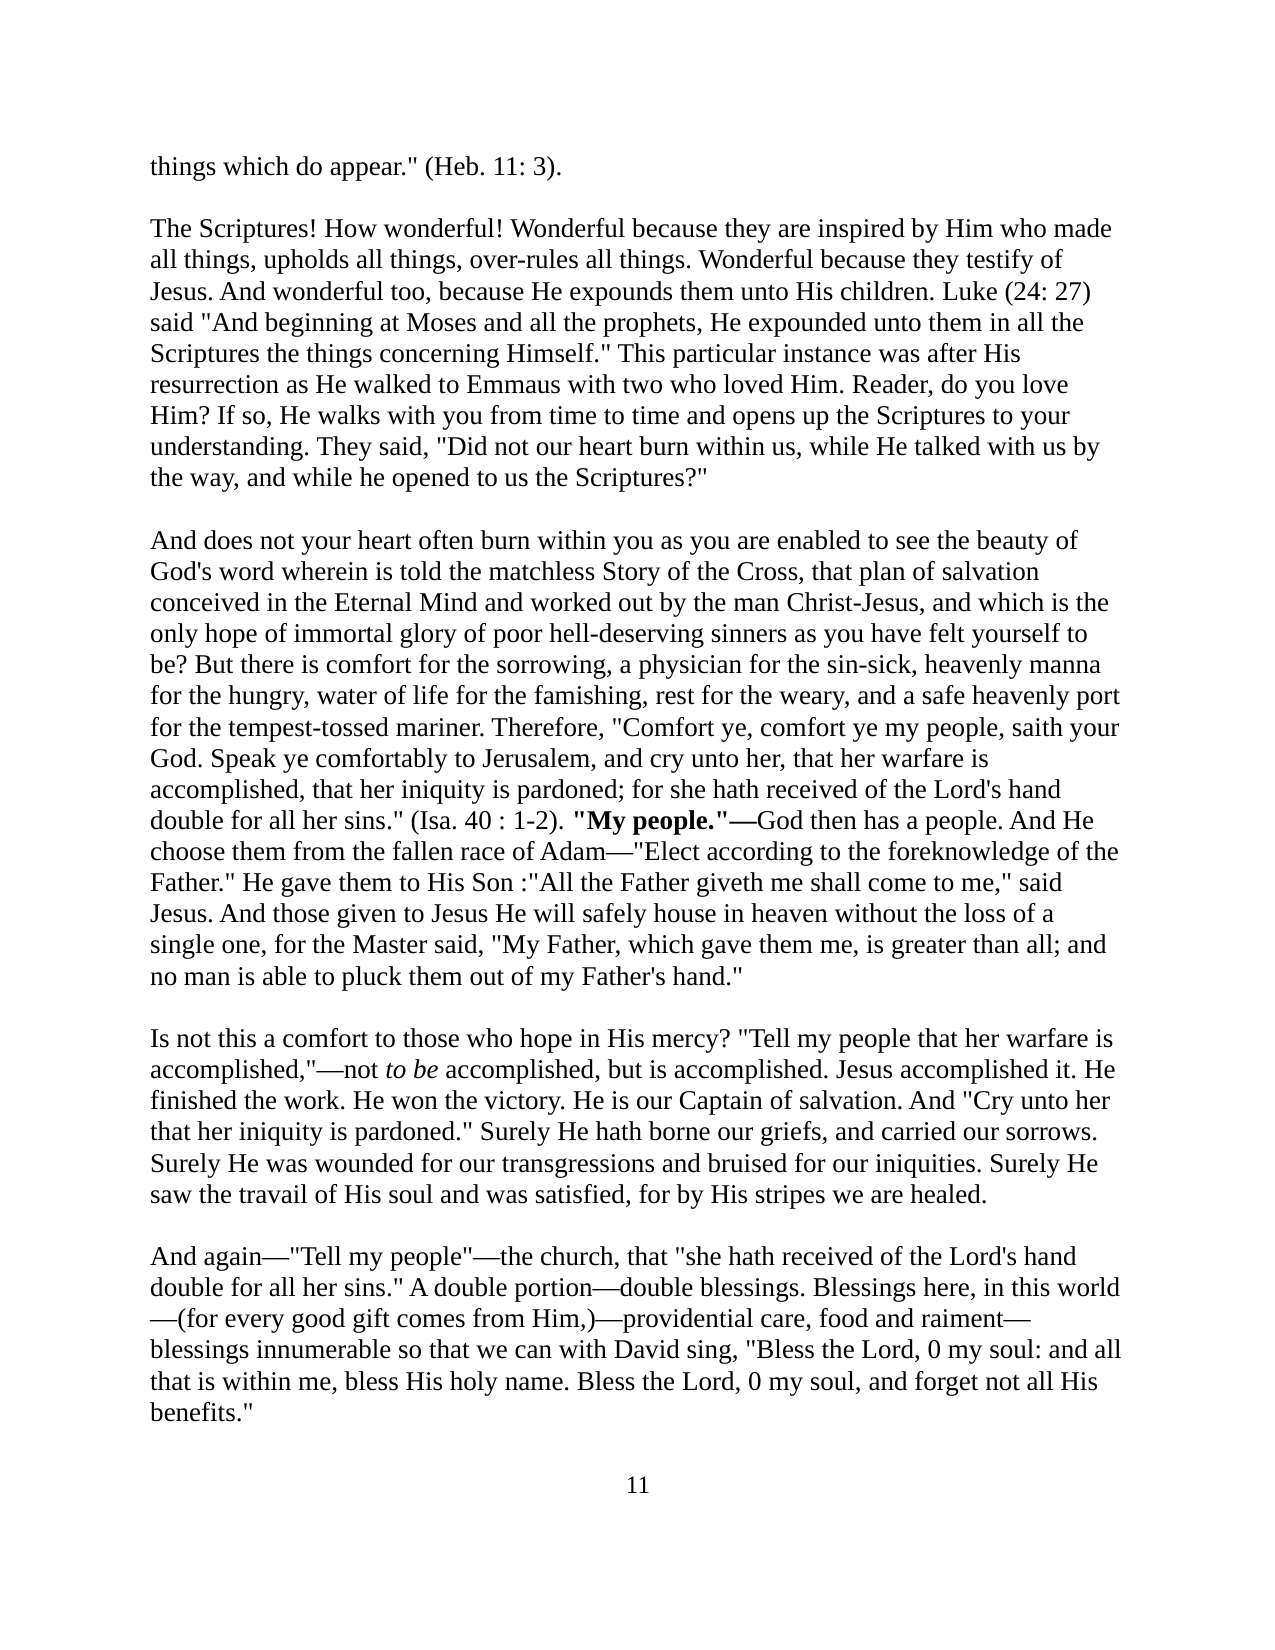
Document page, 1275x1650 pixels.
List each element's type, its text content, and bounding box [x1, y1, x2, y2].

text Is not this a comfort to those who hope in His mercy? "Tell my people that her warfare is accomplished,"—not to be accomplished, but is accomplished. Jesus accomplished it. He finished the work. He won the victory. He is our Captain of salvation. And "Cry unto her that her iniquity is pardoned." Surely He hath borne our griefs, and carried our sorrows. Surely He was wounded for our transgressions and bruised for our iniquities. Surely He saw the travail of His soul and was satisfied, for by His stripes we are healed. [150, 1022, 1125, 1209]
text The Scriptures! How wonderful! Wonderful because they are inspired by Him who made all things, upholds all things, over-rules all things. Wonderful because they testify of Jesus. And wonderful too, because He expounds them unto His children. Luke (24: 27) said "And beginning at Moses and all the prophets, He expounded unto them in all the Scriptures the things concerning Himself." This particular instance was after His resurrection as He walked to Emmaus with two who loved Him. Reader, do you love Him? If so, He walks with you from time to time and opens up the Scriptures to your understanding. They said, "Did not our heart burn within us, while He talked with us by the way, and while he opened to us the Scriptures?" [150, 212, 1125, 493]
text things which do appear." (Heb. 11: 3). [150, 150, 1125, 181]
text And does not your heart often burn within you as you are enabled to see the beauty of God's word wherein is told the matchless Story of the Cross, that plan of salvation conceived in the Eternal Mind and worked out by the man Christ-Jesus, and which is the only hope of immortal glory of poor hell-deserving sinners as you have felt yourself to be? But there is comfort for the sorrowing, a physician for the sin-sick, heavenly manna for the hungry, water of life for the famishing, rest for the weary, and a safe heavenly port for the tempest-tossed mariner. Therefore, "Comfort ye, comfort ye my people, saith your God. Speak ye comfortably to Jerusalem, and cry unto her, that her warfare is accomplished, that her iniquity is pardoned; for she hath received of the Lord's hand double for all her sins." (Isa. 40 : 1-2). "My people."—God then has a people. And He choose them from the fallen race of Adam—"Elect according to the foreknowledge of the Father." He gave them to His Son :"All the Father giveth me shall come to me," said Jesus. And those given to Jesus He will safely house in heaven without the loss of a single one, for the Master said, "My Father, which gave them me, is greater than all; and no man is able to pluck them out of my Father's hand." [150, 524, 1125, 991]
text And again—"Tell my people"—the church, that "she hath received of the Lord's hand double for all her sins." A double portion—double blessings. Blessings here, in this world—(for every good gift comes from Him,)—providential care, food and raiment—blessings innumerable so that we can with David sing, "Bless the Lord, 0 my soul: and all that is within me, bless His holy name. Bless the Lord, 0 my soul, and forget not all His benefits." [150, 1240, 1125, 1427]
